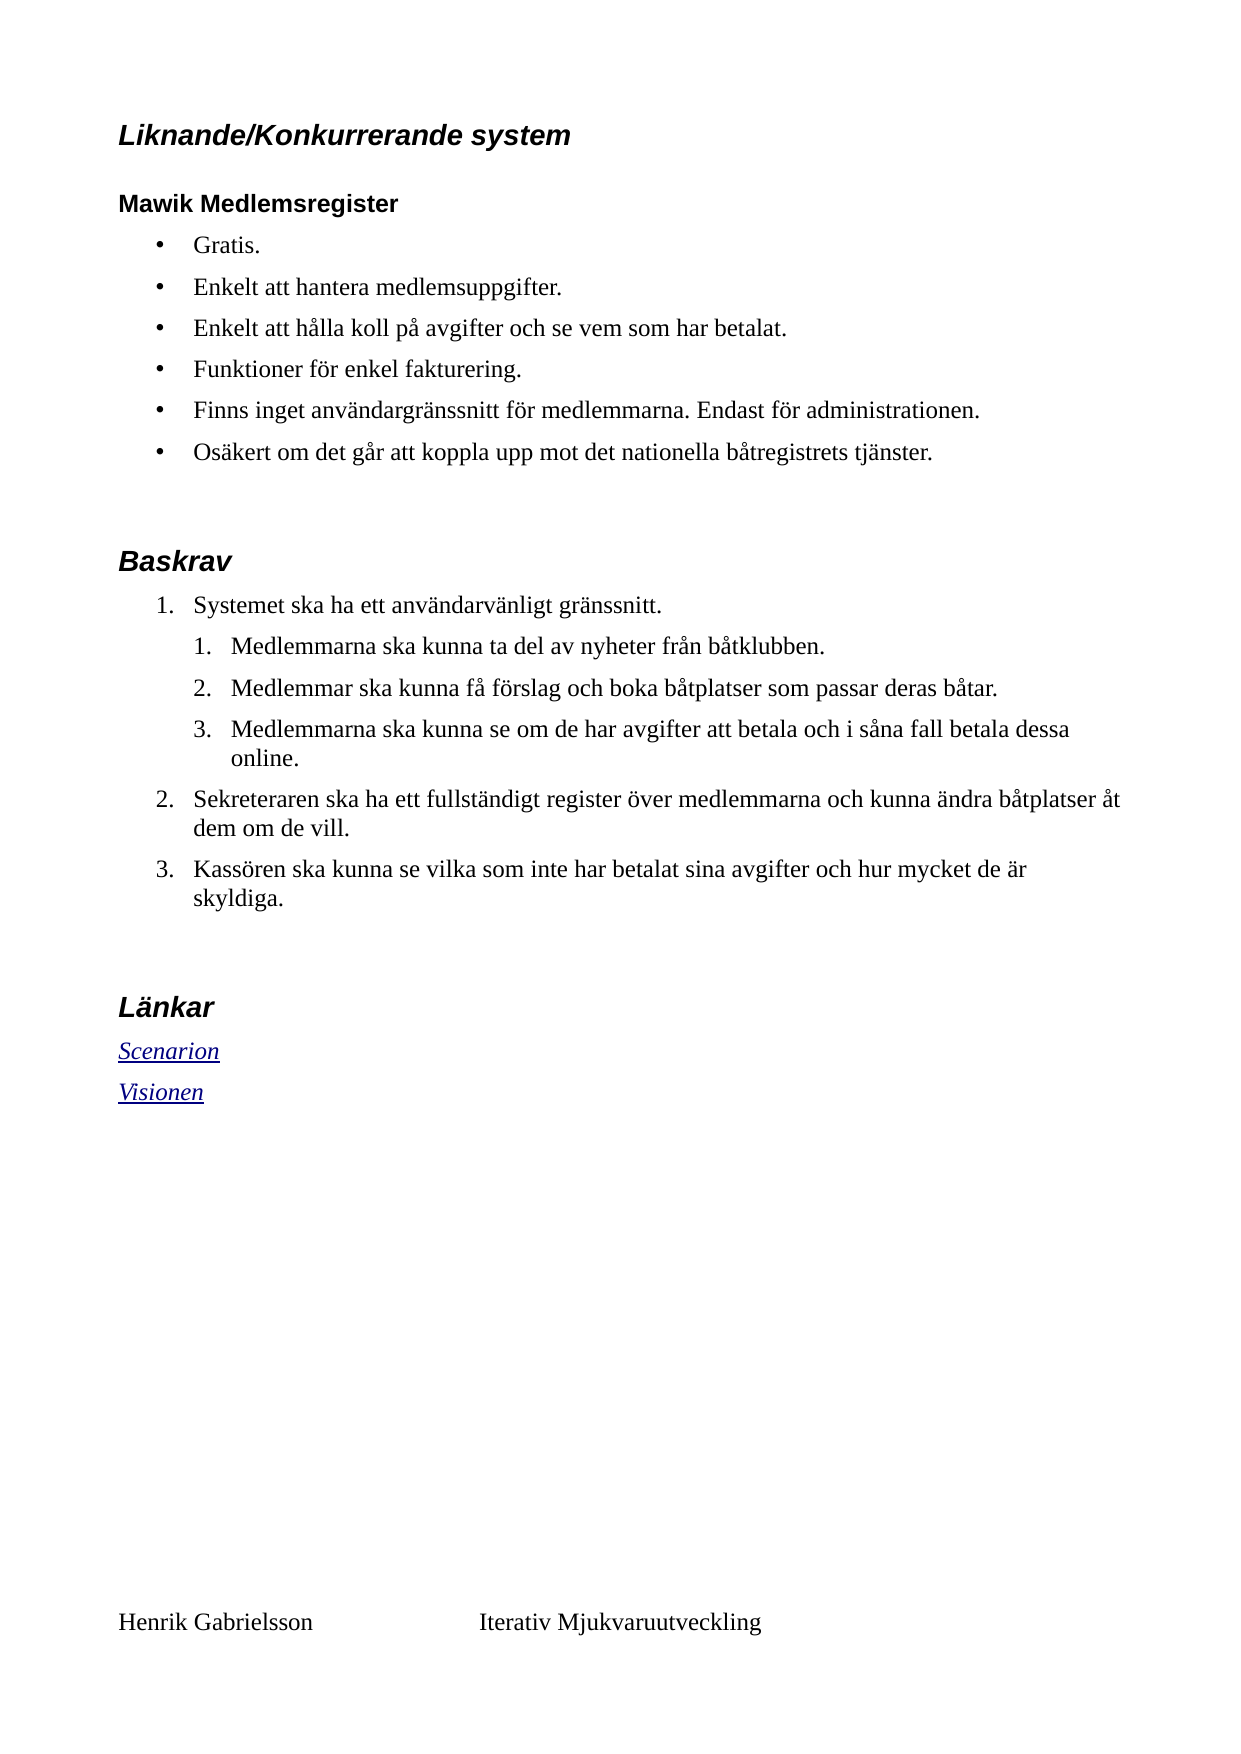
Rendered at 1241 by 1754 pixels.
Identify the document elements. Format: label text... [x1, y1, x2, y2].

list Systemet ska ha ett användarvänligt gränssnitt. [156, 590, 1122, 619]
list Sekreteraren ska ha ett fullständigt register över medlemmarna och kunna ändra båtplatser åt dem om de vill. [156, 784, 1122, 841]
text Visionen [118, 1077, 1122, 1106]
subtitle Mawik Medlemsregister [118, 189, 1122, 218]
text Scenarion [118, 1036, 1122, 1065]
list Kassören ska kunna se vilka som inte har betalat sina avgifter och hur mycket de är skyldiga. [156, 854, 1122, 911]
subtitle Baskrav [118, 544, 1122, 578]
list Enkelt att hålla koll på avgifter och se vem som har betalat. [156, 313, 1122, 342]
list Medlemmarna ska kunna ta del av nyheter från båtklubben. [193, 631, 1122, 660]
list Medlemmarna ska kunna se om de har avgifter att betala och i såna fall betala dessa online. [193, 714, 1122, 771]
list Enkelt att hantera medlemsuppgifter. [156, 272, 1122, 300]
subtitle Länkar [118, 990, 1122, 1024]
list Gratis. [156, 230, 1122, 259]
subtitle Liknande/Konkurrerande system [118, 118, 1122, 152]
list Osäkert om det går att koppla upp mot det nationella båtregistrets tjänster. [156, 437, 1122, 465]
list Medlemmar ska kunna få förslag och boka båtplatser som passar deras båtar. [193, 673, 1122, 701]
list Finns inget användargränssnitt för medlemmarna. Endast för administrationen. [156, 395, 1122, 424]
list Funktioner för enkel fakturering. [156, 354, 1122, 383]
